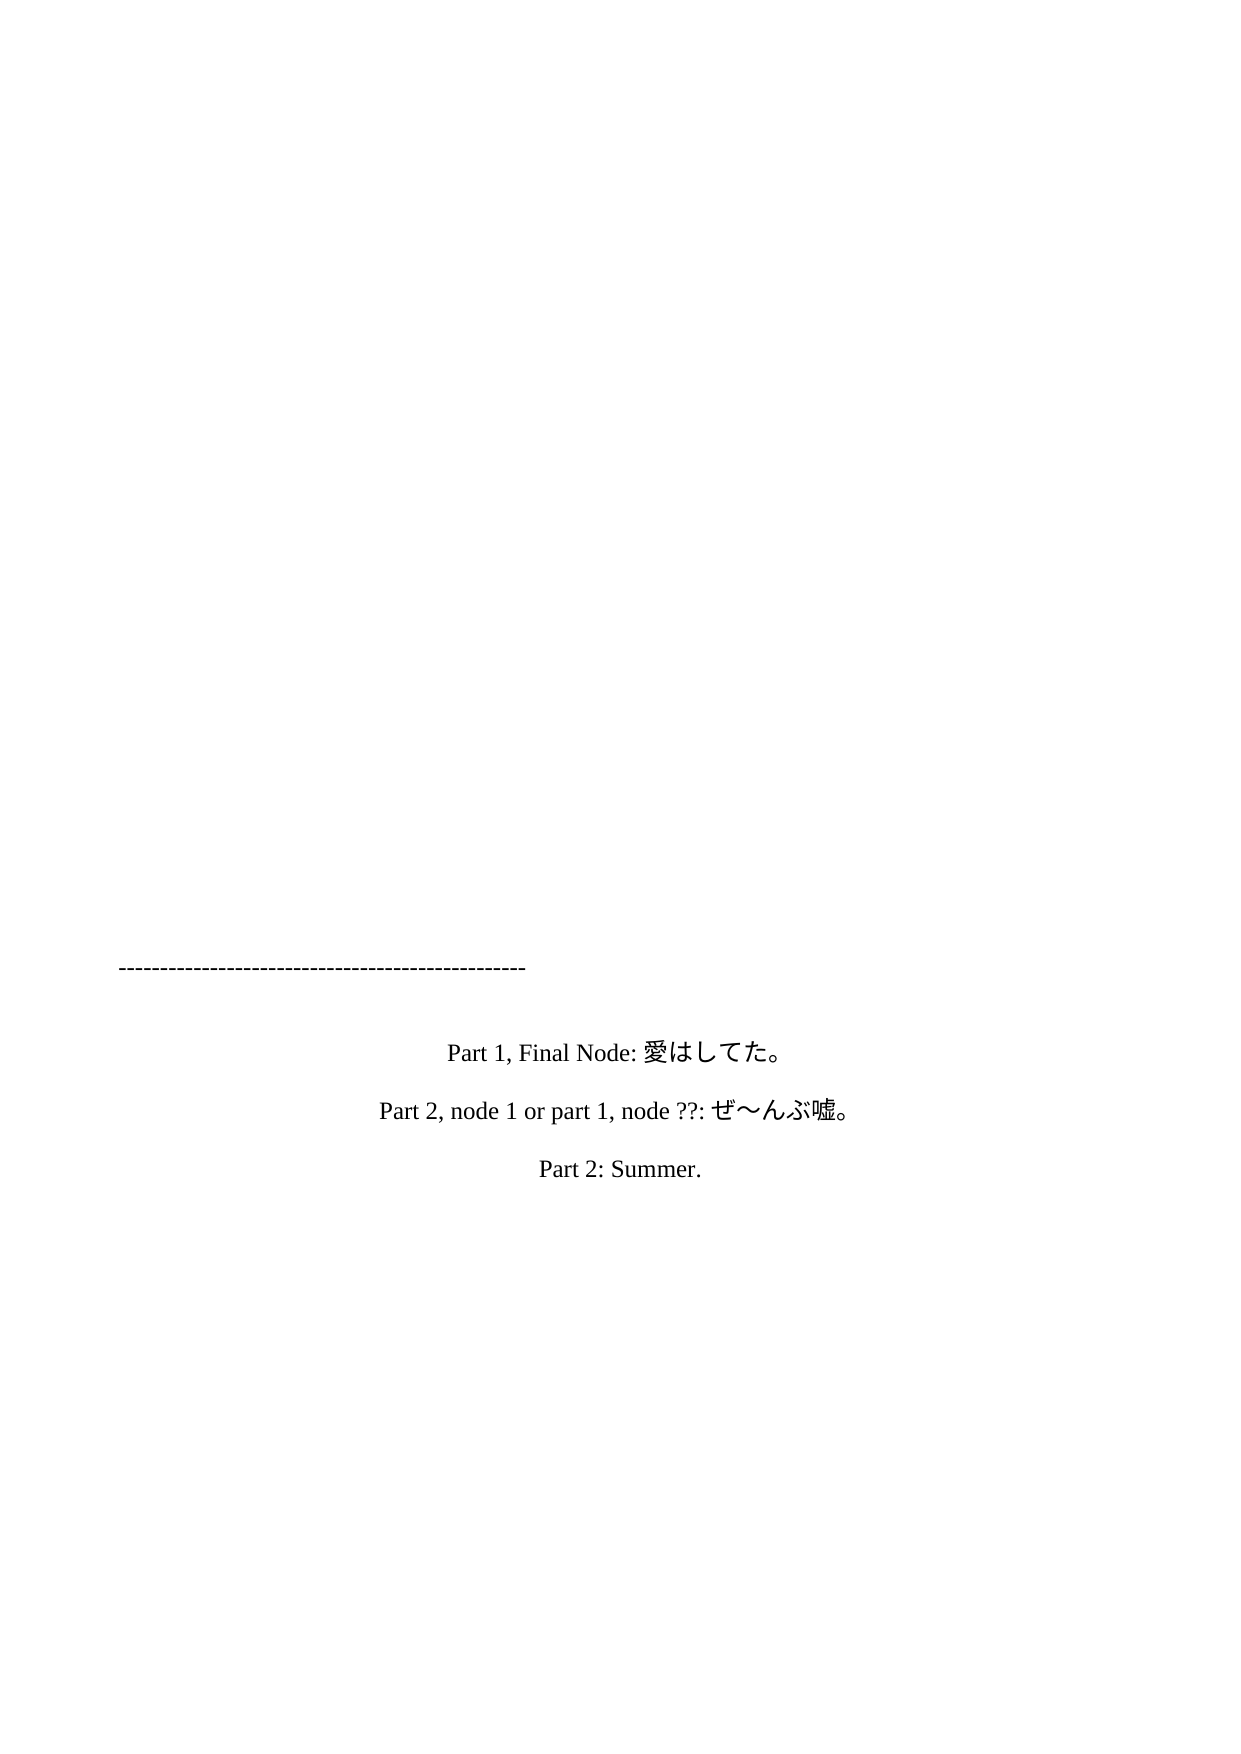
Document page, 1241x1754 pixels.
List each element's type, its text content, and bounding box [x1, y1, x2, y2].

text ------------------------------------------------- [118, 952, 1122, 981]
text Part 2, node 1 or part 1, node ??: ぜ〜んぶ嘘。 [118, 1096, 1122, 1125]
text Part 1, Final Node: 愛はしてた。 [118, 1038, 1122, 1067]
text Part 2: Summer. [118, 1154, 1122, 1183]
